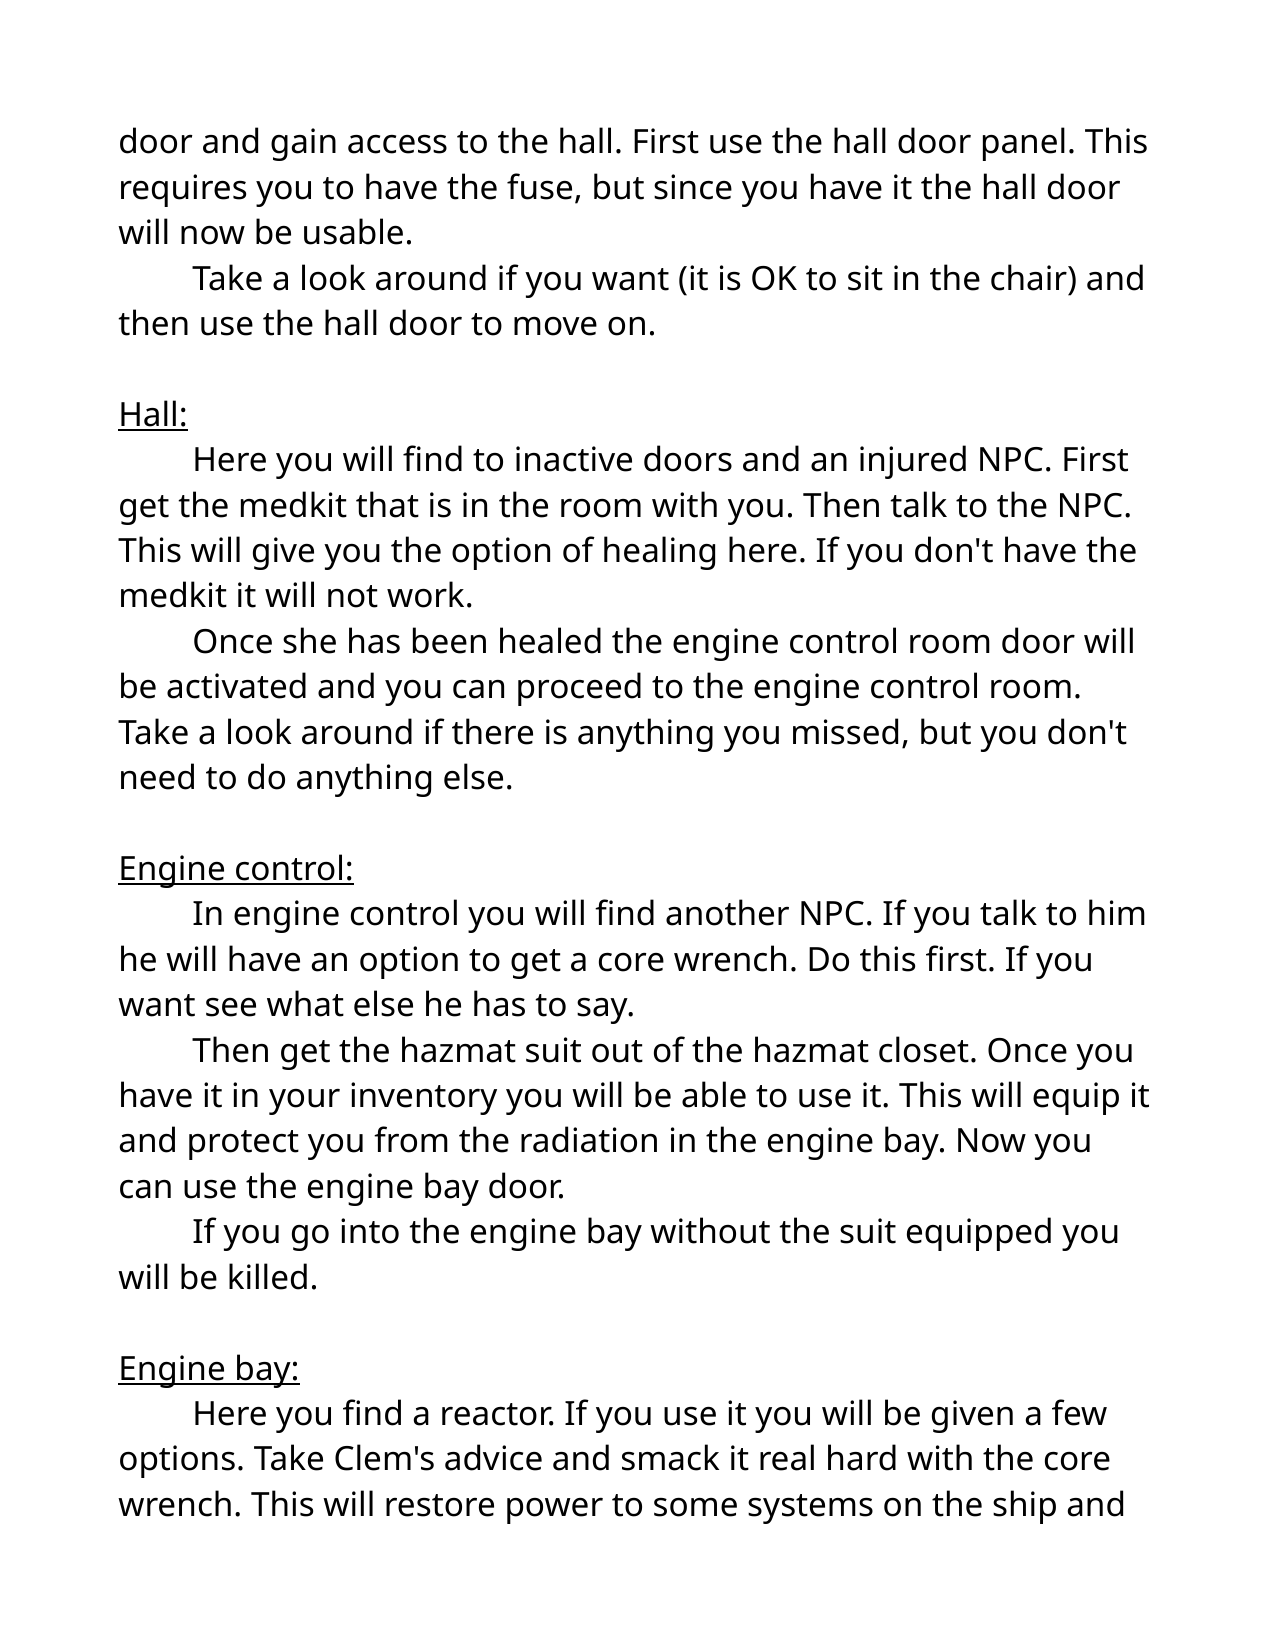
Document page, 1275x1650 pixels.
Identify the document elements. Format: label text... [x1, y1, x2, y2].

text If you go into the engine bay without the suit equipped you will be killed. [118, 1208, 1157, 1299]
text door and gain access to the hall. First use the hall door panel. This requires you to have the fuse, but since you have it the hall door will now be usable. [118, 118, 1157, 254]
text In engine control you will find another NPC. If you talk to him he will have an option to get a core wrench. Do this first. If you want see what else he has to say. [118, 890, 1157, 1026]
text Engine bay: [118, 1344, 1157, 1390]
text Engine control: [118, 845, 1157, 890]
text Here you find a reactor. If you use it you will be given a few options. Take Clem's advice and smack it real hard with the core wrench. This will restore power to some systems on the ship and [118, 1390, 1157, 1526]
text Here you will find to inactive doors and an injured NPC. First get the medkit that is in the room with you. Then talk to the NPC. This will give you the option of healing here. If you don't have the medkit it will not work. [118, 436, 1157, 618]
text Then get the hazmat suit out of the hazmat closet. Once you have it in your inventory you will be able to use it. This will equip it and protect you from the radiation in the engine bay. Now you can use the engine bay door. [118, 1026, 1157, 1208]
text Take a look around if you want (it is OK to sit in the chair) and then use the hall door to move on. [118, 254, 1157, 345]
text Once she has been healed the engine control room door will be activated and you can proceed to the engine control room. Take a look around if there is anything you missed, but you don't need to do anything else. [118, 618, 1157, 799]
text Hall: [118, 391, 1157, 436]
